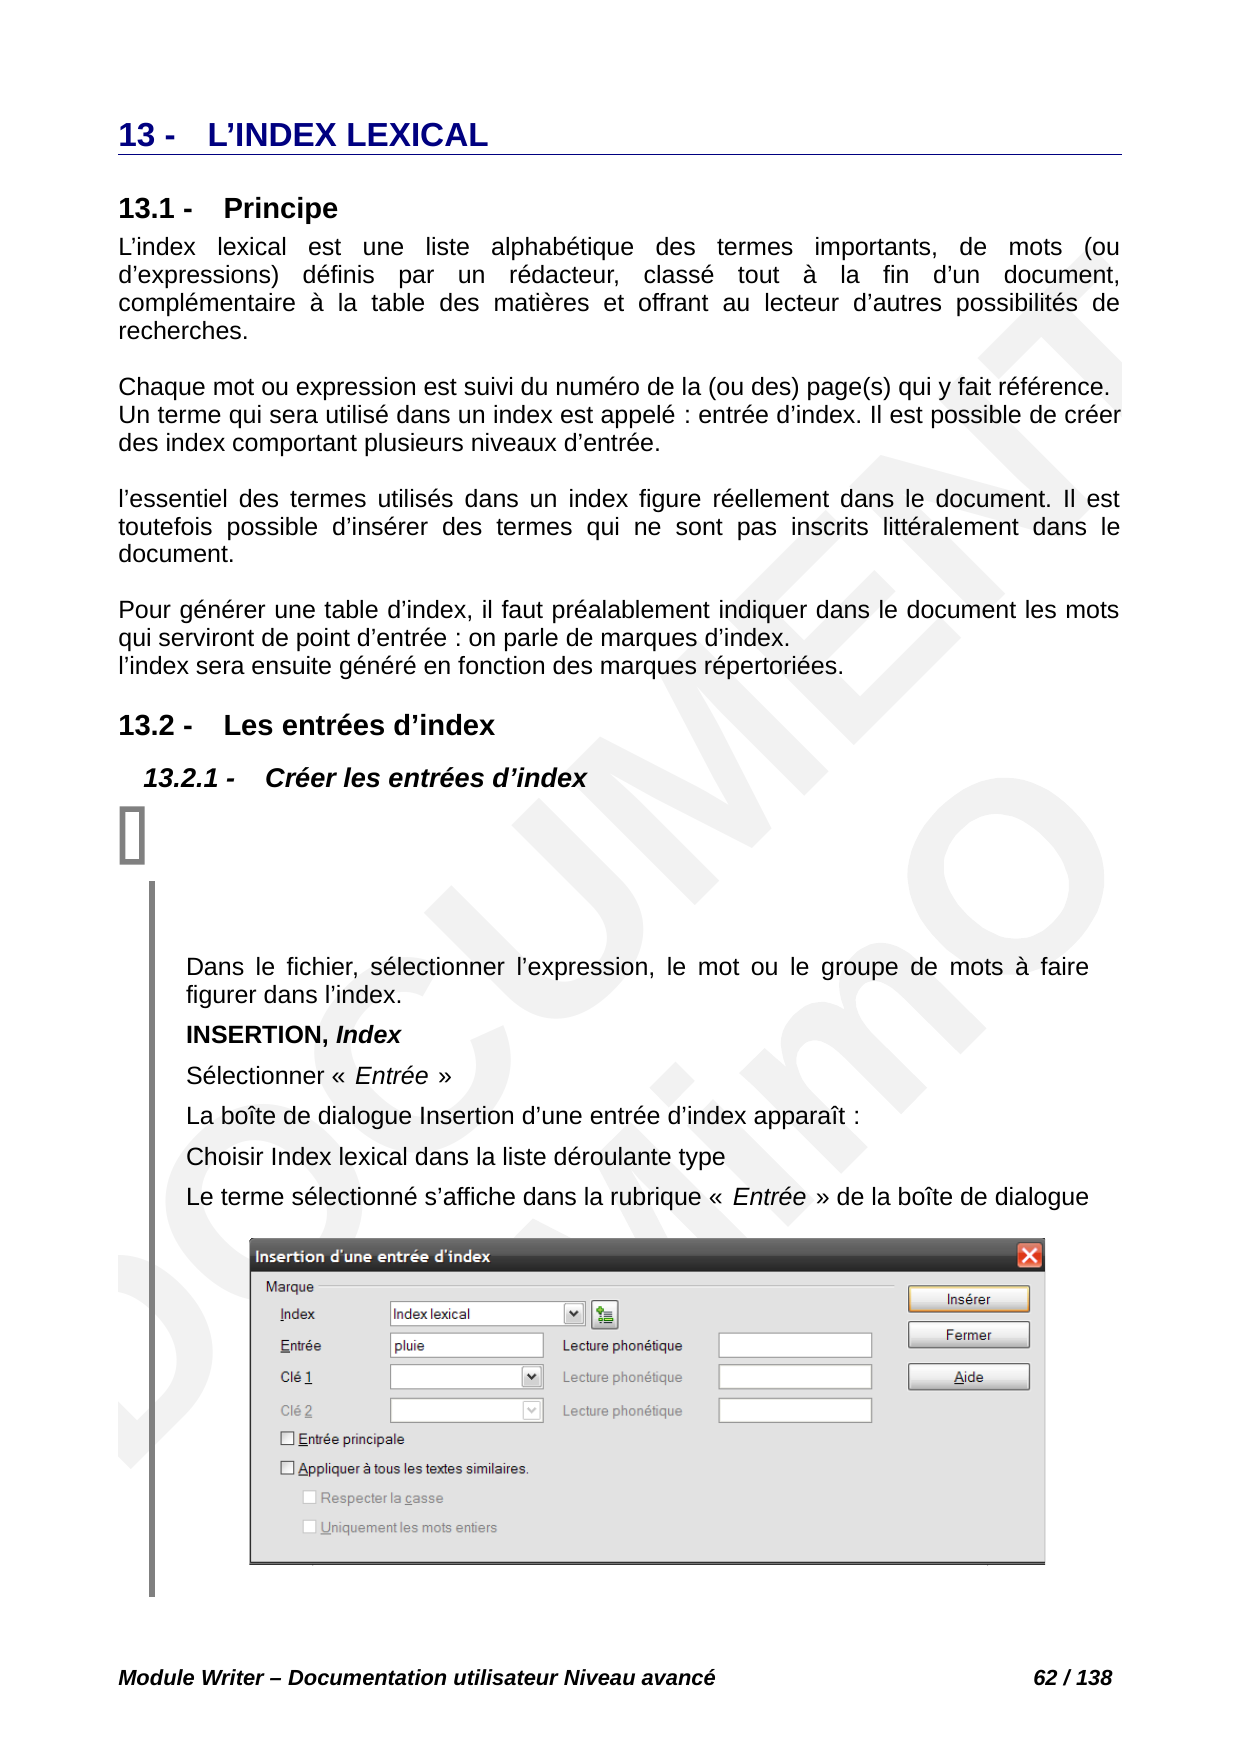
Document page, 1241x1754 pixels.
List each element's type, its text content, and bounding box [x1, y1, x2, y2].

text 8 [118, 806, 1122, 881]
text L’index lexical est une liste alphabétique des termes importants, de mots (ou d’expressions) définis par un rédacteur, classé tout à la fin d’un document, complémentaire à la table des matières et offrant au lecteur d’autres possibilités de recherches. [118, 233, 1122, 345]
text Choisir Index lexical dans la liste déroulante type [155, 1111, 1122, 1152]
text Le terme sélectionné s’affiche dans la rubrique « Entrée » de la boîte de dialogue [155, 1152, 1122, 1211]
text l’essentiel des termes utilisés dans un index figure réellement dans le document. Il est toutefois possible d’insérer des termes qui ne sont pas inscrits littéralement dans le document. [118, 484, 1122, 568]
subtitle Principe [118, 192, 1122, 225]
text Un terme qui sera utilisé dans un index est appelé : entrée d’index. Il est possible de créer des index comportant plusieurs niveaux d’entrée. [118, 401, 1122, 456]
picture [249, 1238, 1046, 1566]
text Pour générer une table d’index, il faut préalablement indiquer dans le document les mots qui serviront de point d’entrée : on parle de marques d’index. [118, 596, 1122, 652]
text Dans le fichier, sélectionner l’expression, le mot ou le groupe de mots à faire figurer dans l’index. [155, 922, 1122, 990]
text Sélectionner « Entrée » [155, 1030, 1122, 1071]
text l’index sera ensuite généré en fonction des marques répertoriées. [118, 652, 1122, 680]
subtitle Les entrées d’index [118, 709, 1122, 742]
subtitle l’index lexical [118, 116, 1122, 154]
text La boîte de dialogue Insertion d’une entrée d’index apparaît : [155, 1071, 1122, 1111]
text Chaque mot ou expression est suivi du numéro de la (ou des) page(s) qui y fait référence. [118, 373, 1122, 401]
subtitle Créer les entrées d’index [143, 763, 1122, 793]
text INSERTION, Index [155, 990, 1122, 1030]
